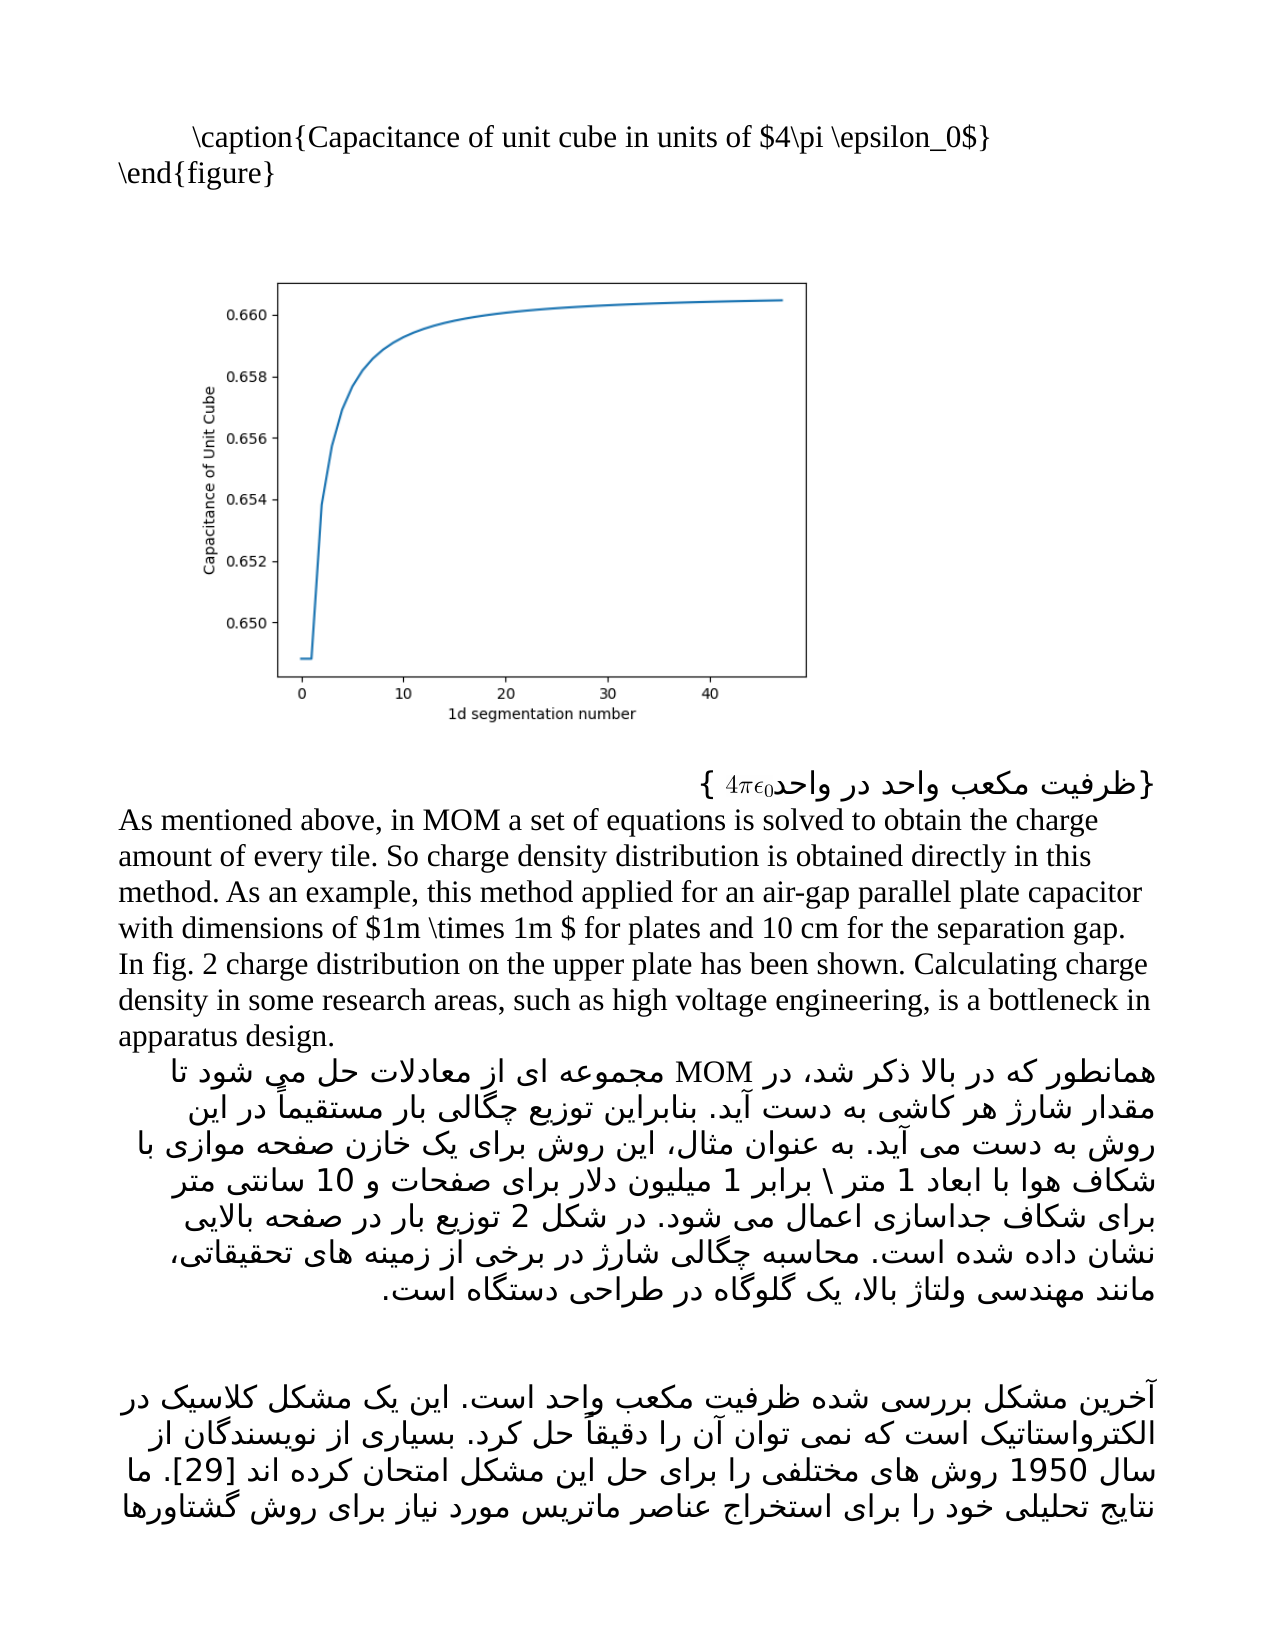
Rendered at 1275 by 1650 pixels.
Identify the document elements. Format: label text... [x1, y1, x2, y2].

picture [726, 775, 773, 797]
text {ظرفیت مکعب واحد در واحد } [118, 765, 1157, 801]
text آخرین مشکل بررسی شده ظرفیت مکعب واحد است. این یک مشکل کلاسیک در الکترواستاتیک است که نمی توان آن را دقیقاً حل کرد. بسیاری از نویسندگان از سال 1950 روش های مختلفی را برای حل این مشکل امتحان کرده اند [29]. ما نتایج تحلیلی خود را برای استخراج عناصر ماتریس مورد نیاز برای روش گشتاورها امتحان کردیم. این منجر به 73.385 pF برای 48 قطعه در هر بعد می شود، یعنی 48 * 48 * 6 کاشی در کل. اکثر نویسندگان این مقدار را در واحدهای گزارش می کنند. یعنی این مقدار باید در ضرب شود و به 0٫66047 می رسد که بسیار نزدیک به بهترین مقدار ادعا شده یعنی 0٫660678 است [13]. مقدار ظرفیت در برابر عدد تقسیم بندی 1d در شکل 5 ترسیم شده است. [118, 1379, 1157, 1525]
picture [192, 221, 874, 733]
text As mentioned above, in MOM a set of equations is solved to obtain the charge amount of every tile. So charge density distribution is obtained directly in this method. As an example, this method applied for an air-gap parallel plate capacitor with dimensions of $1m \times 1m $ for plates and 10 cm for the separation gap. In fig. 2 charge distribution on the upper plate has been shown. Calculating charge density in some research areas, such as high voltage engineering, is a bottleneck in apparatus design. [118, 801, 1157, 1053]
text همانطور که در بالا ذکر شد، در MOM مجموعه ای از معادلات حل می شود تا مقدار شارژ هر کاشی به دست آید. بنابراین توزیع چگالی بار مستقیماً در این روش به دست می آید. به عنوان مثال، این روش برای یک خازن صفحه موازی با شکاف هوا با ابعاد 1 متر \ برابر 1 میلیون دلار برای صفحات و 10 سانتی متر برای شکاف جداسازی اعمال می شود. در شکل 2 توزیع بار در صفحه بالایی نشان داده شده است. محاسبه چگالی شارژ در برخی از زمینه های تحقیقاتی، مانند مهندسی ولتاژ بالا، یک گلوگاه در طراحی دستگاه است. [118, 1053, 1157, 1307]
text \caption{Capacitance of unit cube in units of $4\pi \epsilon_0$} [118, 118, 1157, 154]
text \end{figure} [118, 154, 1157, 190]
